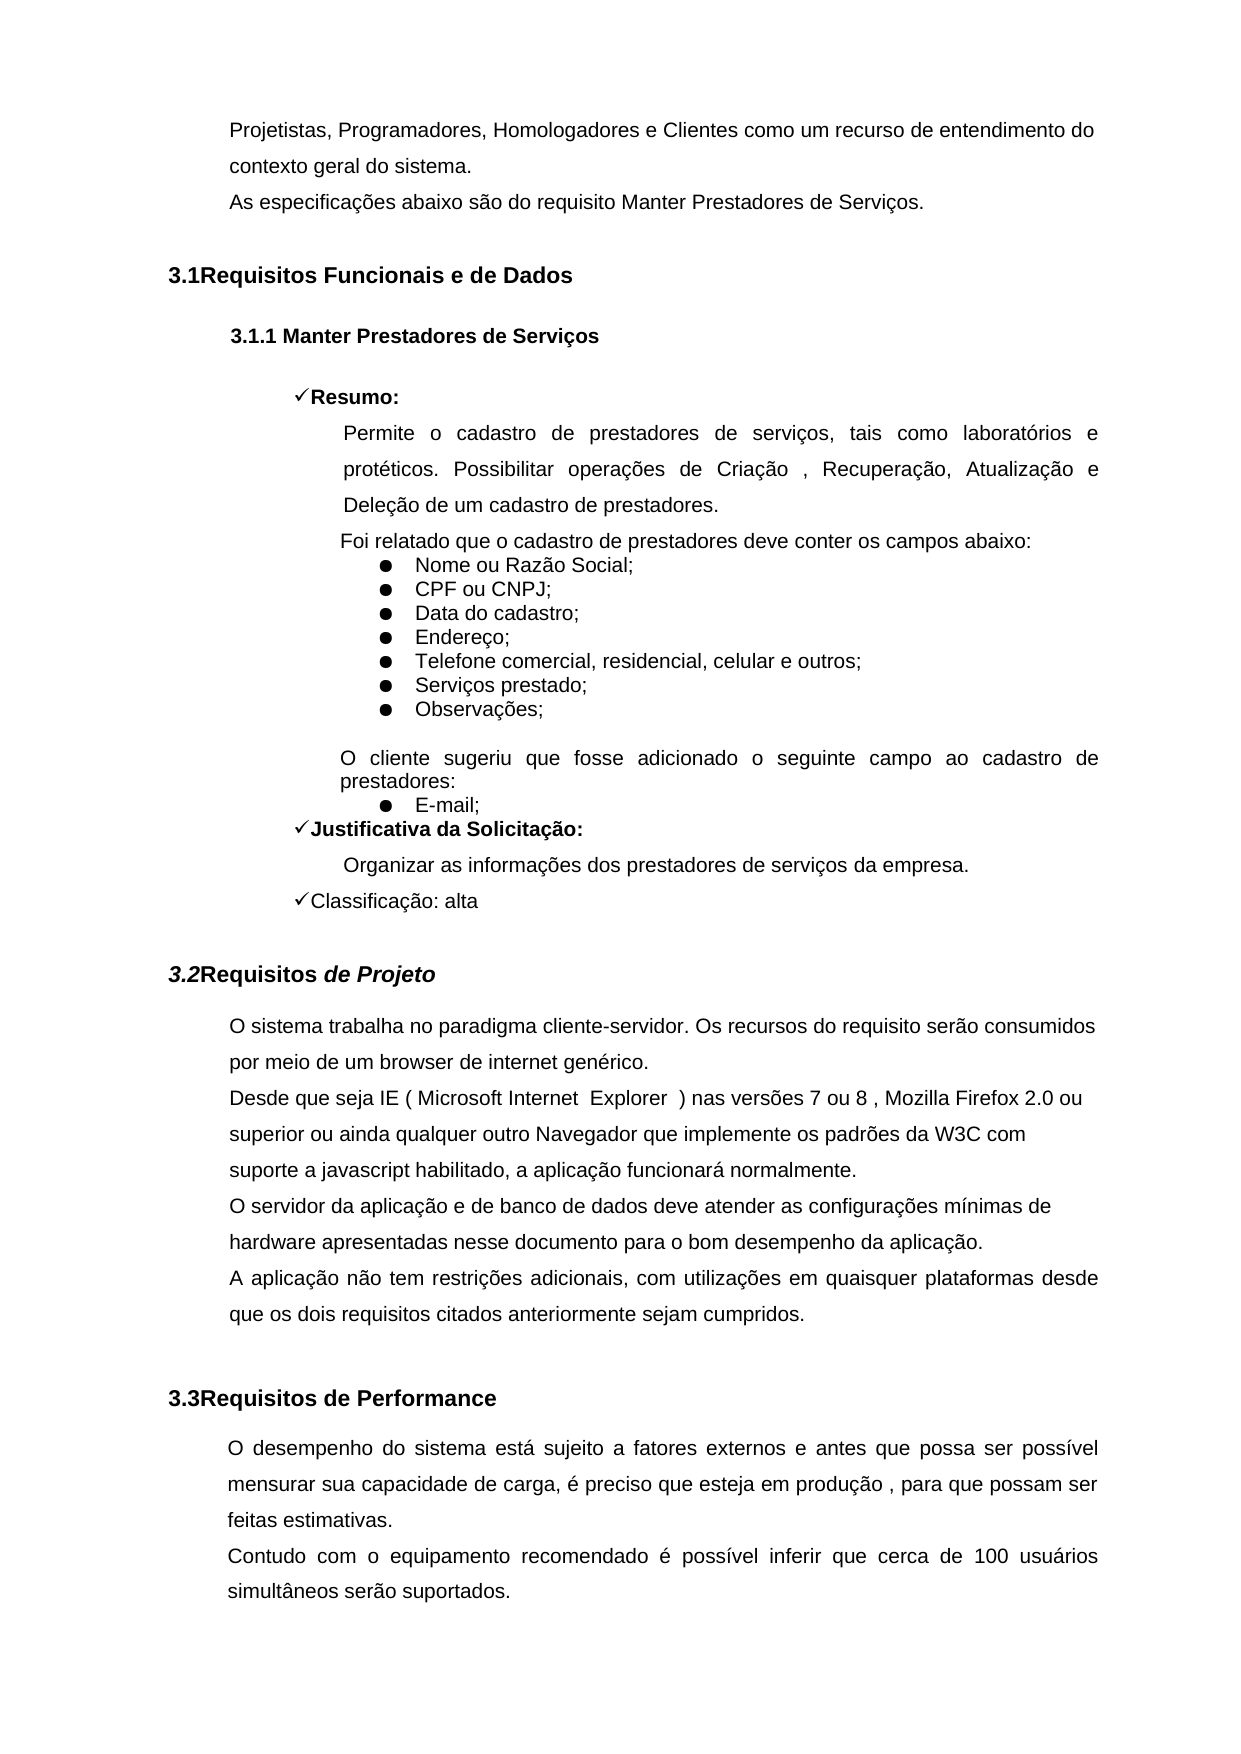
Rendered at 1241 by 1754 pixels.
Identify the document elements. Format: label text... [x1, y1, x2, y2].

subtitle Requisitos Funcionais e de Dados [168, 262, 1100, 288]
text A aplicação não tem restrições adicionais, com utilizações em quaisquer plataformas desde que os dois requisitos citados anteriormente sejam cumpridos. [229, 1266, 1100, 1325]
list Serviços prestado; [377, 673, 1100, 697]
list Justificativa da Solicitação: [293, 817, 1100, 841]
text Desde que seja IE ( Microsoft Internet Explorer ) nas versões 7 ou 8 , Mozilla Firefox 2.0 ou superior ou ainda qualquer outro Navegador que implemente os padrões da W3C com suporte a javascript habilitado, a aplicação funcionará normalmente. [229, 1086, 1100, 1182]
text Organizar as informações dos prestadores de serviços da empresa. [343, 853, 1100, 877]
text Contudo com o equipamento recomendado é possível inferir que cerca de 100 usuários simultâneos serão suportados. [227, 1543, 1100, 1603]
text As especificações abaixo são do requisito Manter Prestadores de Serviços. [229, 190, 1100, 214]
subtitle Requisitos de Projeto [168, 961, 1100, 988]
text O servidor da aplicação e de banco de dados deve atender as configurações mínimas de hardware apresentadas nesse documento para o bom desempenho da aplicação. [229, 1194, 1100, 1253]
list Data do cadastro; [377, 601, 1100, 625]
subtitle Requisitos de Performance [168, 1385, 1100, 1412]
list E-mail; [377, 793, 1100, 817]
text O desempenho do sistema está sujeito a fatores externos e antes que possa ser possível mensurar sua capacidade de carga, é preciso que esteja em produção , para que possam ser feitas estimativas. [227, 1436, 1100, 1531]
list Classificação: alta [293, 889, 1100, 913]
text Permite o cadastro de prestadores de serviços, tais como laboratórios e protéticos. Possibilitar operações de Criação , Recuperação, Atualização e Deleção de um cadastro de prestadores. [343, 421, 1100, 517]
list CPF ou CNPJ; [377, 577, 1100, 601]
text O cliente sugeriu que fosse adicionado o seguinte campo ao cadastro de prestadores: [340, 745, 1100, 793]
list Telefone comercial, residencial, celular e outros; [377, 649, 1100, 673]
list Manter Prestadores de Serviços [193, 324, 1100, 348]
text Foi relatado que o cadastro de prestadores deve conter os campos abaixo: [340, 529, 1100, 553]
text O sistema trabalha no paradigma cliente-servidor. Os recursos do requisito serão consumidos por meio de um browser de internet genérico. [229, 1014, 1100, 1074]
list Endereço; [377, 625, 1100, 649]
list Nome ou Razão Social; [377, 553, 1100, 577]
list Resumo: [293, 385, 1100, 409]
text Projetistas, Programadores, Homologadores e Clientes como um recurso de entendimento do contexto geral do sistema. [229, 118, 1100, 178]
list Observações; [377, 697, 1100, 721]
